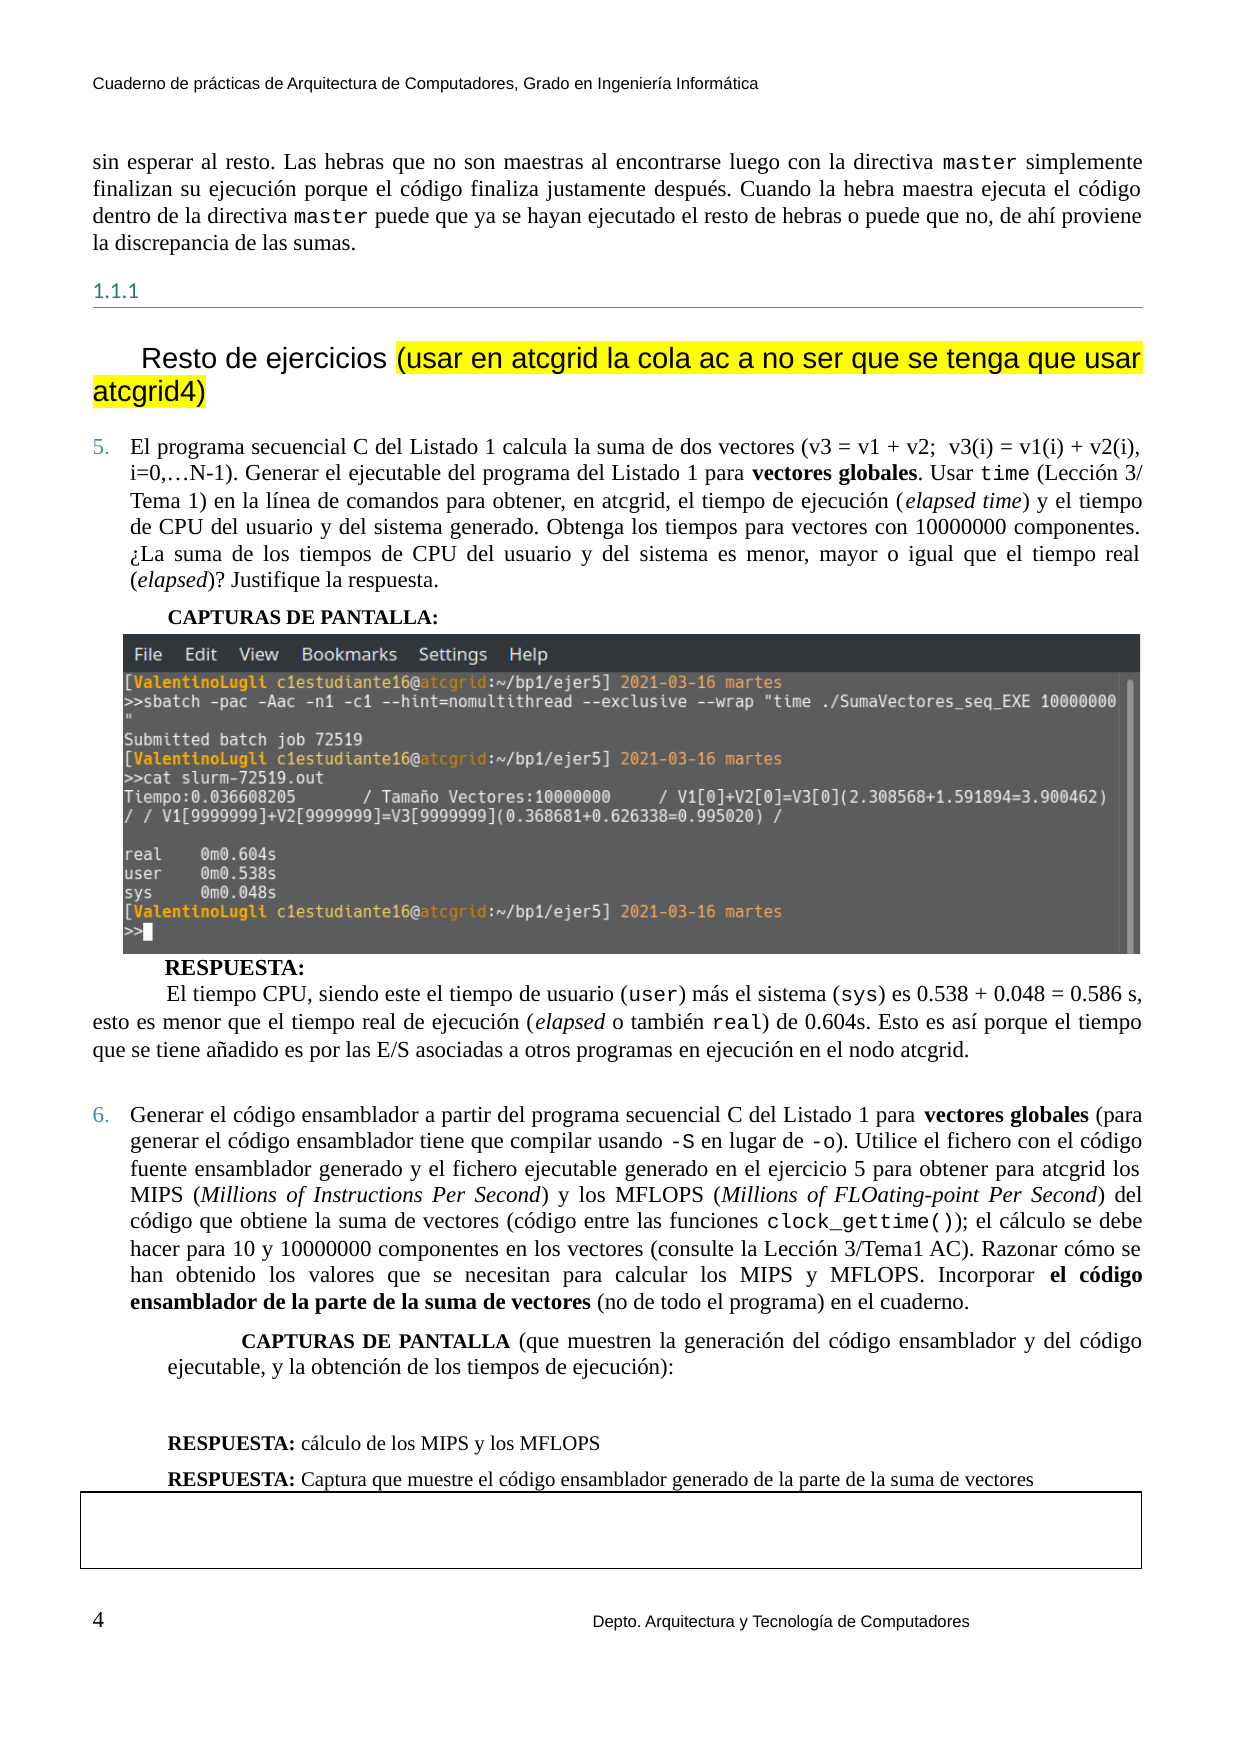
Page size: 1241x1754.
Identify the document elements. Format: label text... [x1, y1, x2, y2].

subtitle Resto de ejercicios (usar en atcgrid la cola ac a no ser que se tenga que usar atcgrid4) [92, 341, 1143, 408]
table_header [81, 1493, 1141, 1567]
list RESPUESTA: [130, 641, 1143, 980]
text El tiempo CPU, siendo este el tiempo de usuario (user) más el sistema (sys) es 0.538 + 0.048 = 0.586 s, esto es menor que el tiempo real de ejecución (elapsed o también real) de 0.604s. Esto es así porque el tiempo que se tiene añadido es por las E/S asociadas a otros programas en ejecución en el nodo atcgrid. [92, 980, 1143, 1062]
list CAPTURAS DE PANTALLA (que muestren la generación del código ensamblador y del código ejecutable, y la obtención de los tiempos de ejecución): [167, 1327, 1143, 1379]
picture [123, 634, 1141, 954]
text RESPUESTA: Captura que muestre el código ensamblador generado de la parte de la suma de vectores [167, 1467, 1143, 1491]
list Generar el código ensamblador a partir del programa secuencial C del Listado 1 para vectores globales (para generar el código ensamblador tiene que compilar usando -S en lugar de -o). Utilice el fichero con el código fuente ensamblador generado y el fichero ejecutable generado en el ejercicio 5 para obtener para atcgrid los MIPS (Millions of Instructions Per Second) y los MFLOPS (Millions of FLOating-point Per Second) del código que obtiene la suma de vectores (código entre las funciones clock_gettime()); el cálculo se debe hacer para 10 y 10000000 componentes en los vectores (consulte la Lección 3/Tema1 AC). Razonar cómo se han obtenido los valores que se necesitan para calcular los MIPS y MFLOPS. Incorporar el código ensamblador de la parte de la suma de vectores (no de todo el programa) en el cuaderno. [92, 1101, 1143, 1314]
text RESPUESTA: cálculo de los MIPS y los MFLOPS [167, 1431, 1143, 1455]
text CAPTURAS DE PANTALLA: [167, 605, 1143, 629]
list El programa secuencial C del Listado 1 calcula la suma de dos vectores (v3 = v1 + v2; v3(i) = v1(i) + v2(i), i=0,…N-1). Generar el ejecutable del programa del Listado 1 para vectores globales. Usar time (Lección 3/ Tema 1) en la línea de comandos para obtener, en atcgrid, el tiempo de ejecución (elapsed time) y el tiempo de CPU del usuario y del sistema generado. Obtenga los tiempos para vectores con 10000000 componentes. ¿La suma de los tiempos de CPU del usuario y del sistema es menor, mayor o igual que el tiempo real (elapsed)? Justifique la respuesta. [92, 433, 1143, 592]
text sin esperar al resto. Las hebras que no son maestras al encontrarse luego con la directiva master simplemente finalizan su ejecución porque el código finaliza justamente después. Cuando la hebra maestra ejecuta el código dentro de la directiva master puede que ya se hayan ejecutado el resto de hebras o puede que no, de ahí proviene la discrepancia de las sumas. [92, 148, 1143, 256]
